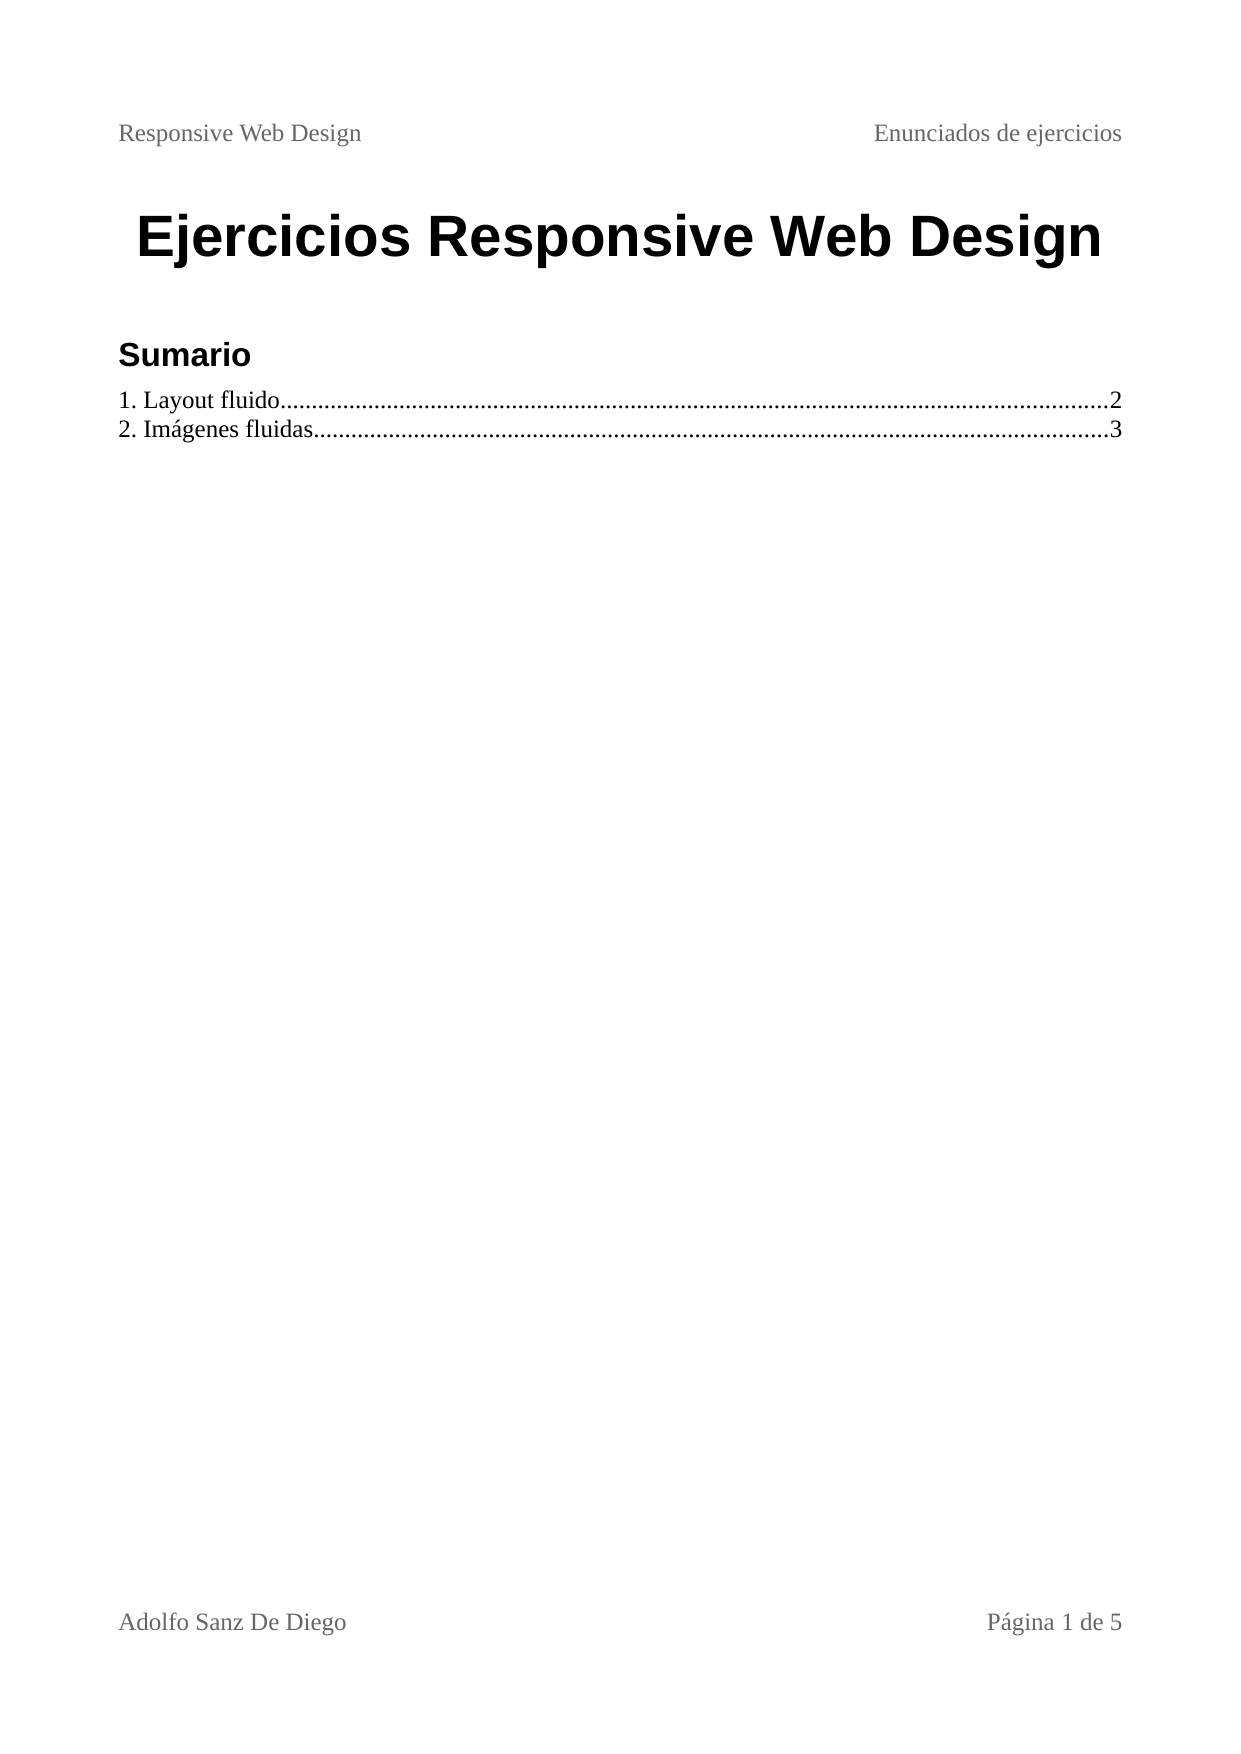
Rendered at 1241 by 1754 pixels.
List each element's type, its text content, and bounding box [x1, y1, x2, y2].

text 1. Layout fluido 2 [118, 386, 1122, 414]
text 2. Imágenes fluidas 3 [118, 414, 1122, 443]
title Ejercicios Responsive Web Design [118, 201, 1122, 268]
subtitle Sumario [118, 335, 1122, 373]
